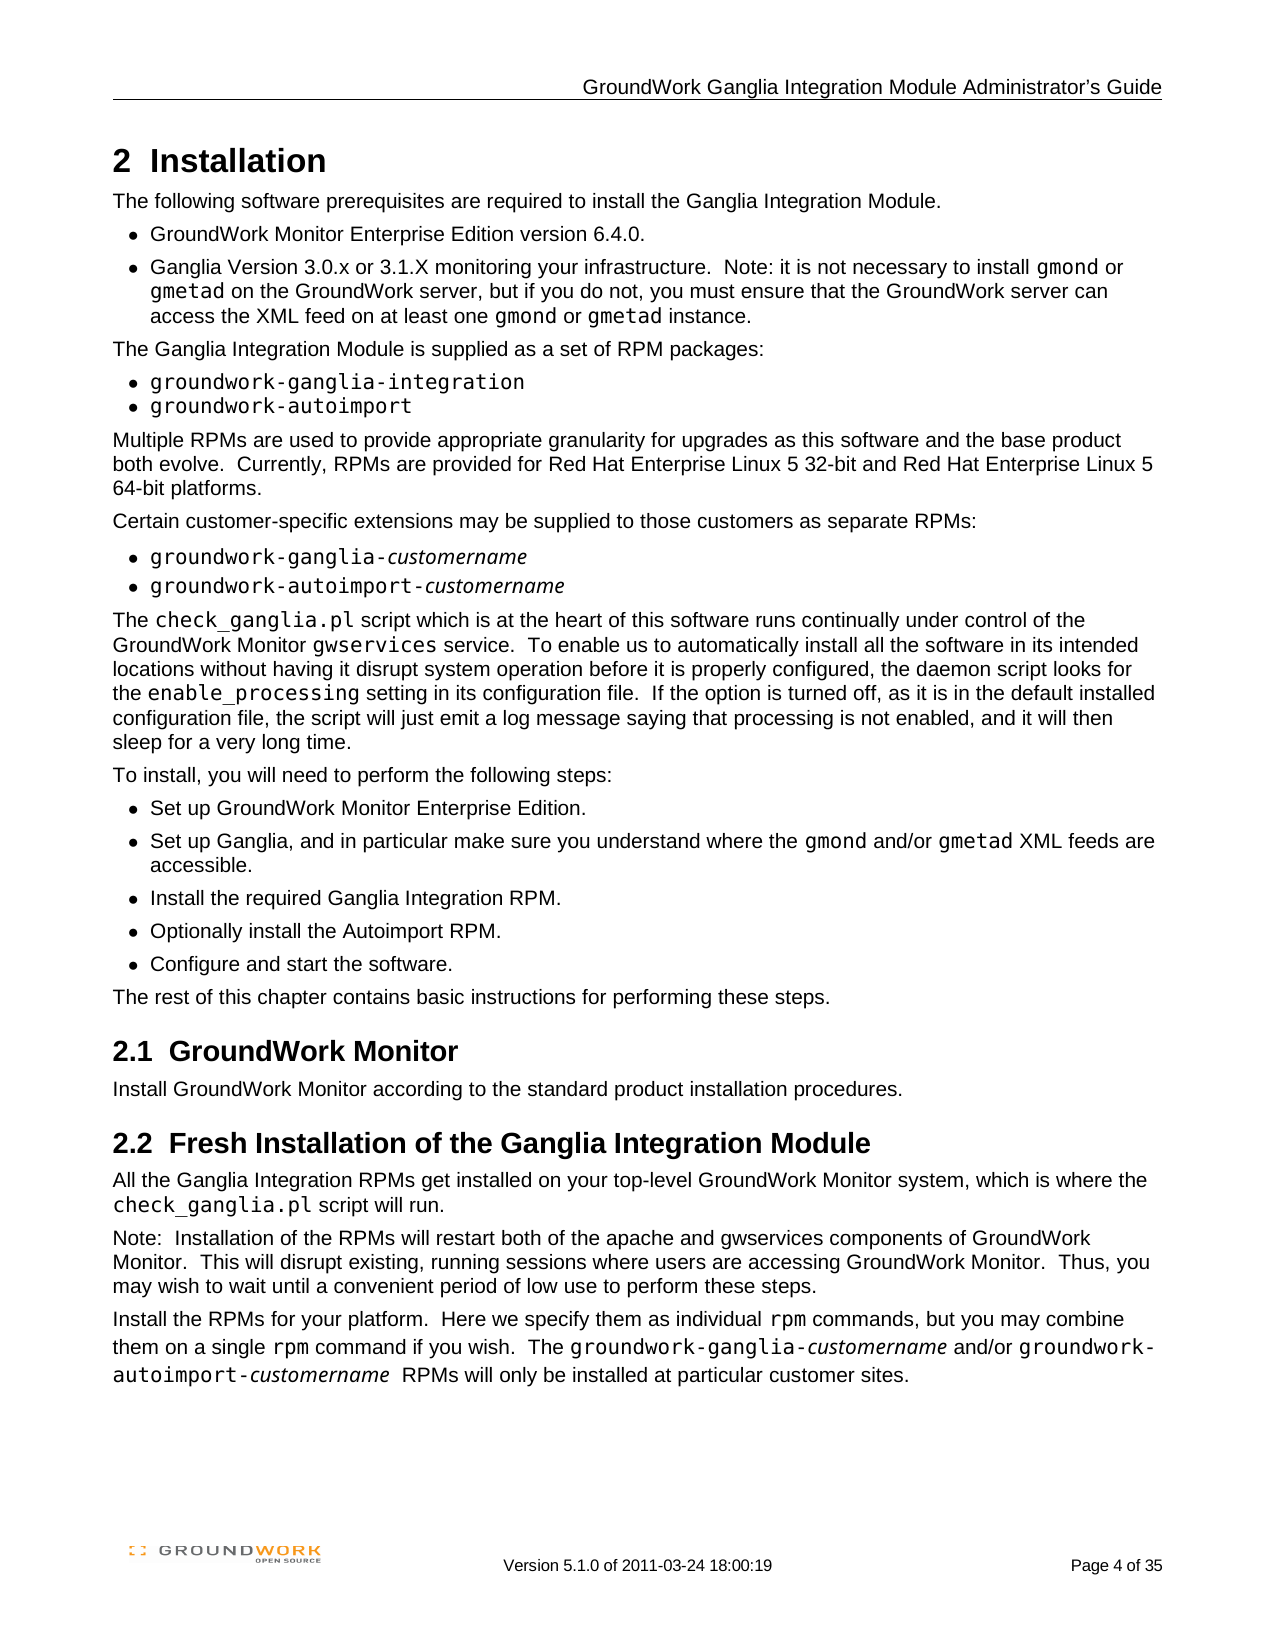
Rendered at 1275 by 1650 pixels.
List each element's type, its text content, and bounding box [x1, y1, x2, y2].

text The check_ganglia.pl script which is at the heart of this software runs continually under control of the GroundWork Monitor gwservices service. To enable us to automatically install all the software in its intended locations without having it disrupt system operation before it is properly configured, the daemon script looks for the enable_processing setting in its configuration file. If the option is turned off, as it is in the default installed configuration file, the script will just emit a log message saying that processing is not enabled, and it will then sleep for a very long time. [112, 608, 1162, 754]
text Certain customer-specific extensions may be supplied to those customers as separate RPMs: [112, 509, 1162, 533]
list GroundWork Monitor Enterprise Edition version 6.4.0. [127, 222, 1162, 246]
list Optionally install the Autoimport RPM. [127, 919, 1162, 943]
text Note: Installation of the RPMs will restart both of the apache and gwservices components of GroundWork Monitor. This will disrupt existing, running sessions where users are accessing GroundWork Monitor. Thus, you may wish to wait until a convenient period of low use to perform these steps. [112, 1226, 1162, 1298]
subtitle Fresh Installation of the Ganglia Integration Module [112, 1126, 1162, 1159]
list Install the required Ganglia Integration RPM. [127, 886, 1162, 910]
list groundwork-autoimport-customername [127, 571, 1162, 599]
text The Ganglia Integration Module is supplied as a set of RPM packages: [112, 337, 1162, 361]
list Set up GroundWork Monitor Enterprise Edition. [127, 796, 1162, 820]
list groundwork-ganglia-integration [127, 370, 1162, 394]
text To install, you will need to perform the following steps: [112, 763, 1162, 787]
subtitle Installation [112, 141, 1162, 179]
subtitle GroundWork Monitor [112, 1034, 1162, 1068]
list Set up Ganglia, and in particular make sure you understand where the gmond and/or gmetad XML feeds are accessible. [127, 829, 1162, 877]
text Multiple RPMs are used to provide appropriate granularity for upgrades as this software and the base product both evolve. Currently, RPMs are provided for Red Hat Enterprise Linux 5 32-bit and Red Hat Enterprise Linux 5 64-bit platforms. [112, 428, 1162, 500]
text The rest of this chapter contains basic instructions for performing these steps. [112, 985, 1162, 1009]
text Install the RPMs for your platform. Here we specify them as individual rpm commands, but you may combine them on a single rpm command if you wish. The groundwork-ganglia-customername and/or groundwork-autoimport-customername RPMs will only be installed at particular customer sites. [112, 1307, 1162, 1389]
list Configure and start the software. [127, 952, 1162, 976]
text Install GroundWork Monitor according to the standard product installation procedures. [112, 1077, 1162, 1101]
text The following software prerequisites are required to install the Ganglia Integration Module. [112, 188, 1162, 213]
list Ganglia Version 3.0.x or 3.1.X monitoring your infrastructure. Note: it is not necessary to install gmond or gmetad on the GroundWork server, but if you do not, you must ensure that the GroundWork server can access the XML feed on at least one gmond or gmetad instance. [127, 254, 1162, 328]
picture [129, 1546, 321, 1563]
list groundwork-ganglia-customername [127, 542, 1162, 571]
list groundwork-autoimport [127, 394, 1162, 419]
text All the Ganglia Integration RPMs get installed on your top-level GroundWork Monitor system, which is where the check_ganglia.pl script will run. [112, 1168, 1162, 1217]
